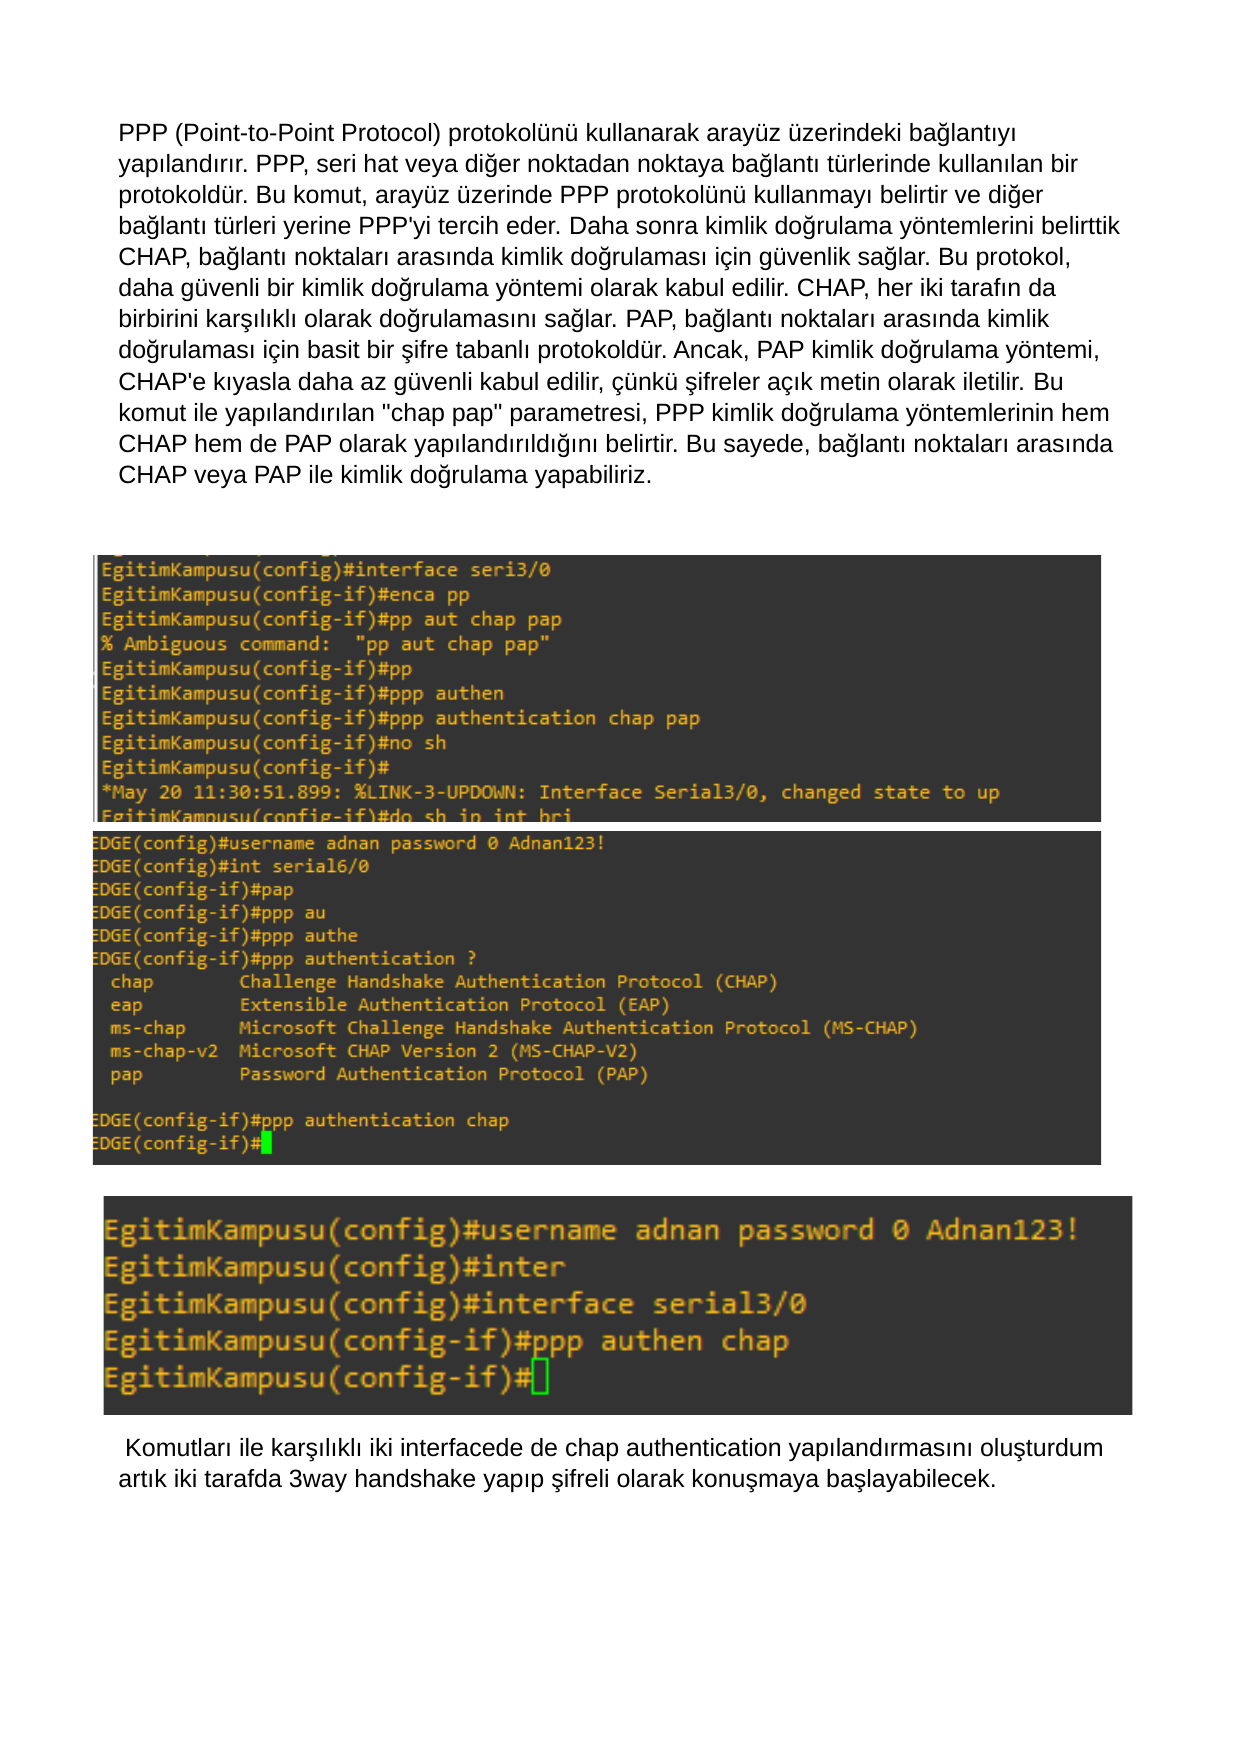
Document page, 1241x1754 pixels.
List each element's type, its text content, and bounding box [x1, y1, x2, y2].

text [118, 555, 1122, 1196]
text PPP (Point-to-Point Protocol) protokolünü kullanarak arayüz üzerindeki bağlantıyı yapılandırır. PPP, seri hat veya diğer noktadan noktaya bağlantı türlerinde kullanılan bir protokoldür. Bu komut, arayüz üzerinde PPP protokolünü kullanmayı belirtir ve diğer bağlantı türleri yerine PPP'yi tercih eder. Daha sonra kimlik doğrulama yöntemlerini belirttik CHAP, bağlantı noktaları arasında kimlik doğrulaması için güvenlik sağlar. Bu protokol, daha güvenli bir kimlik doğrulama yöntemi olarak kabul edilir. CHAP, her iki tarafın da birbirini karşılıklı olarak doğrulamasını sağlar. PAP, bağlantı noktaları arasında kimlik doğrulaması için basit bir şifre tabanlı protokoldür. Ancak, PAP kimlik doğrulama yöntemi, CHAP'e kıyasla daha az güvenli kabul edilir, çünkü şifreler açık metin olarak iletilir. Bu komut ile yapılandırılan "chap pap" parametresi, PPP kimlik doğrulama yöntemlerinin hem CHAP hem de PAP olarak yapılandırıldığını belirtir. Bu sayede, bağlantı noktaları arasında CHAP veya PAP ile kimlik doğrulama yapabiliriz. [118, 118, 1122, 488]
picture [93, 555, 1102, 822]
picture [92, 831, 1102, 1165]
text Komutları ile karşılıklı iki interfacede de chap authentication yapılandırmasını oluşturdum artık iki tarafda 3way handshake yapıp şifreli olarak konuşmaya başlayabilecek. [118, 1415, 1122, 1493]
picture [103, 1196, 1133, 1415]
